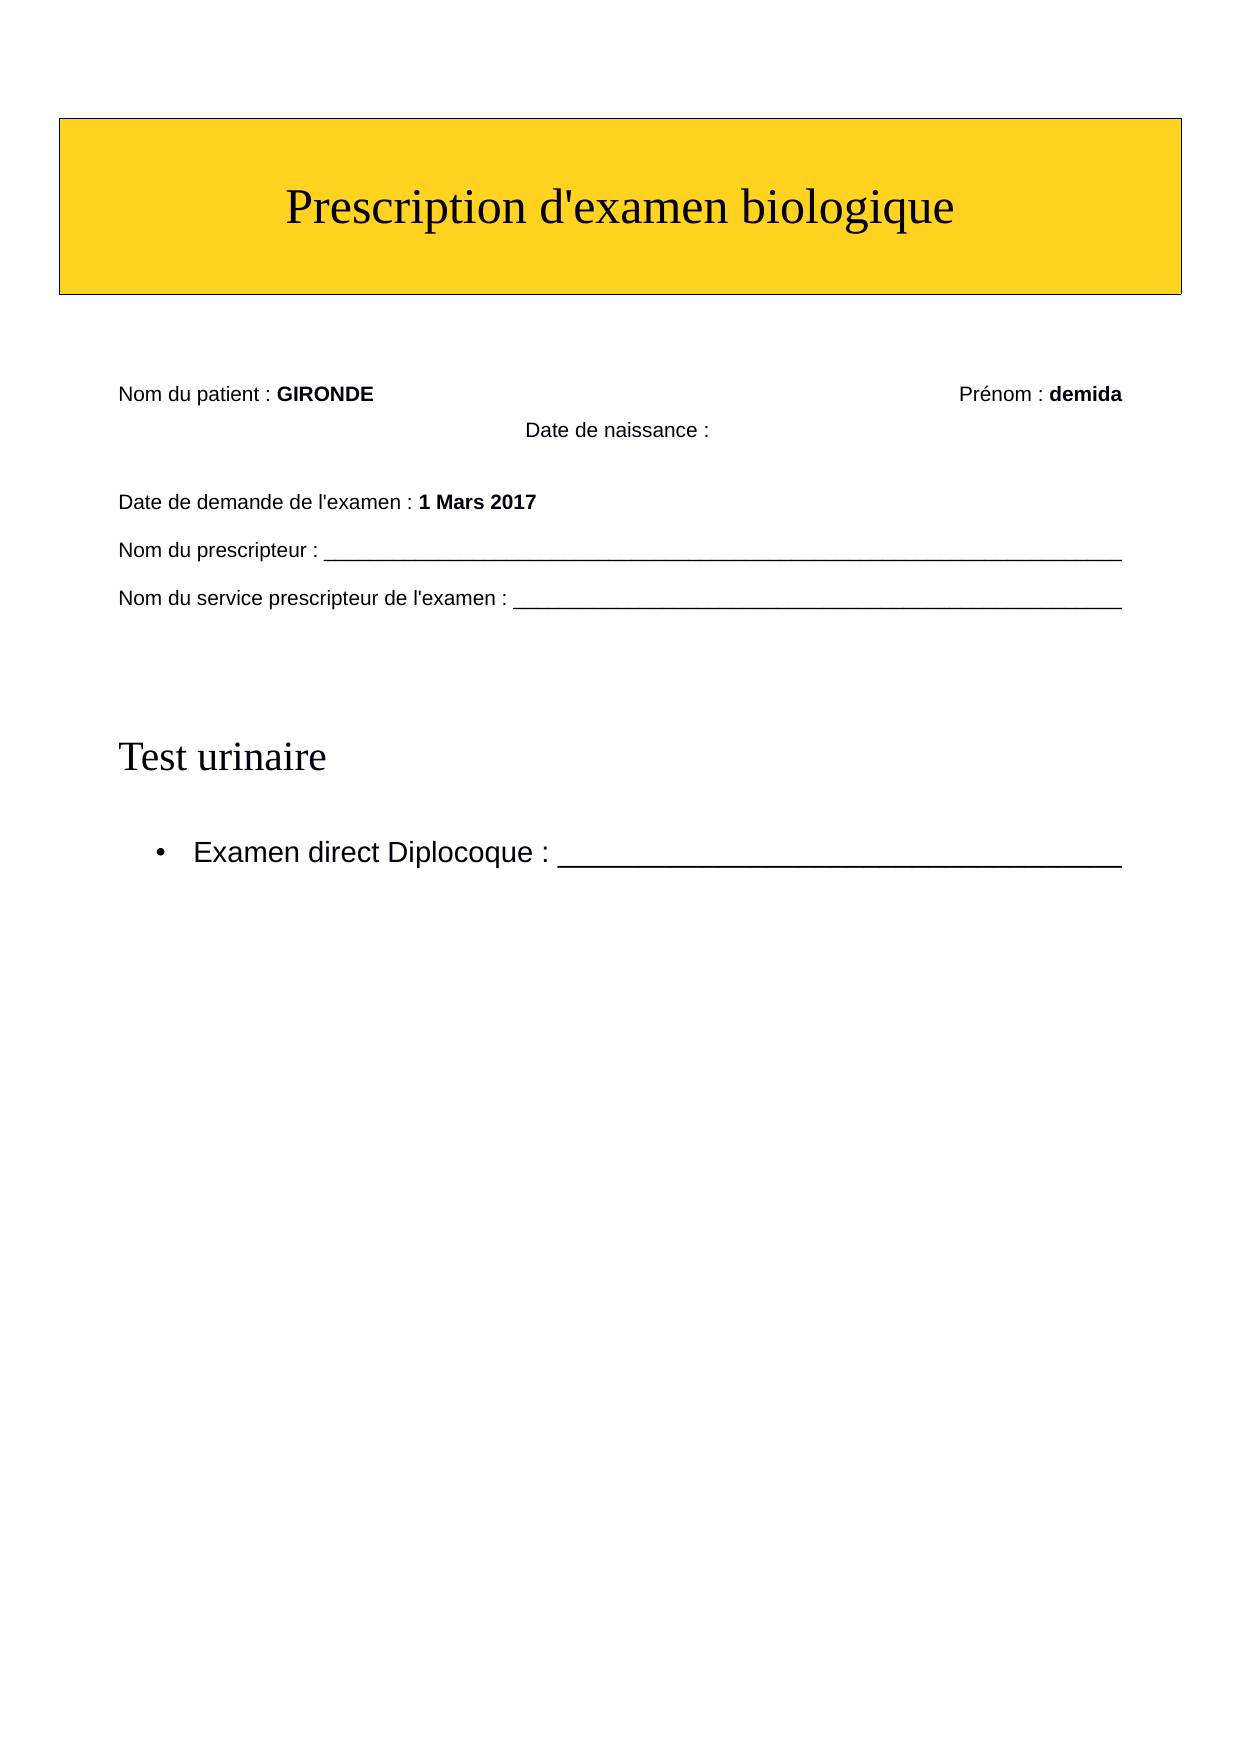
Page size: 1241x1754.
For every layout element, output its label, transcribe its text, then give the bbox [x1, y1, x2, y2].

subtitle Test urinaire [118, 731, 1122, 779]
list Examen direct Diplocoque : [156, 792, 1122, 880]
text Nom du prescripteur : [118, 537, 1122, 561]
text Date de naissance : [118, 418, 1122, 442]
subtitle Prescription d'examen biologique [60, 119, 1181, 294]
text Nom du service prescripteur de l'examen : [118, 585, 1122, 609]
text Date de demande de l'examen : 1 Mars 2017 [118, 489, 1122, 513]
text Nom du patient : GIRONDE Prénom : demida [118, 382, 1122, 406]
